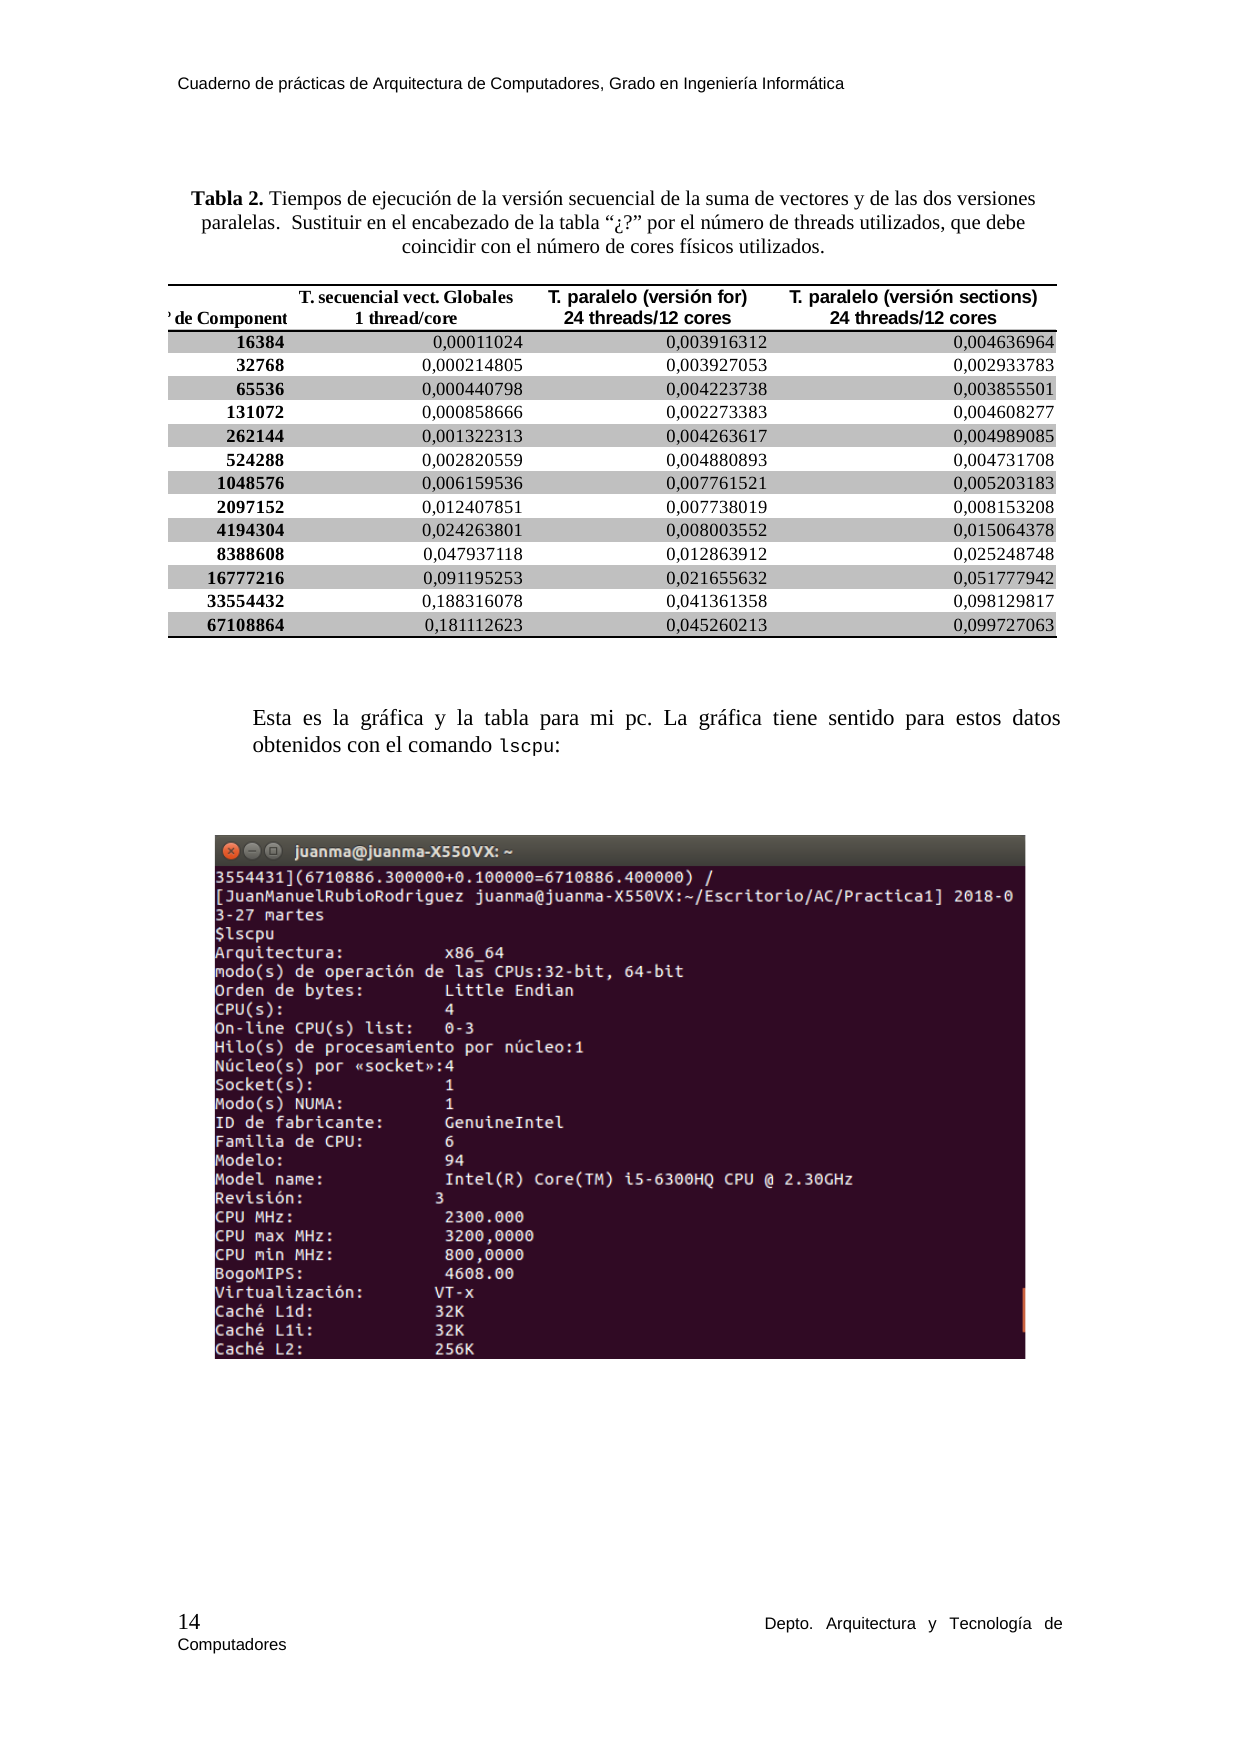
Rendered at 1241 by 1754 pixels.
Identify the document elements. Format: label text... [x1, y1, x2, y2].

table_header Tabla 2. Tiempos de ejecución de la versión secuencial de la suma de vectores y de las dos versiones paralelas. Sustituir en el encabezado de la tabla “¿?” por el número de threads utilizados, que debe coincidir con el número de cores físicos utilizados. [159, 161, 1068, 258]
list Esta es la gráfica y la tabla para mi pc. La gráfica tiene sentido para estos datos obtenidos con el comando lscpu: [252, 704, 1063, 758]
picture [214, 835, 1026, 1359]
table_cell [159, 259, 1068, 666]
